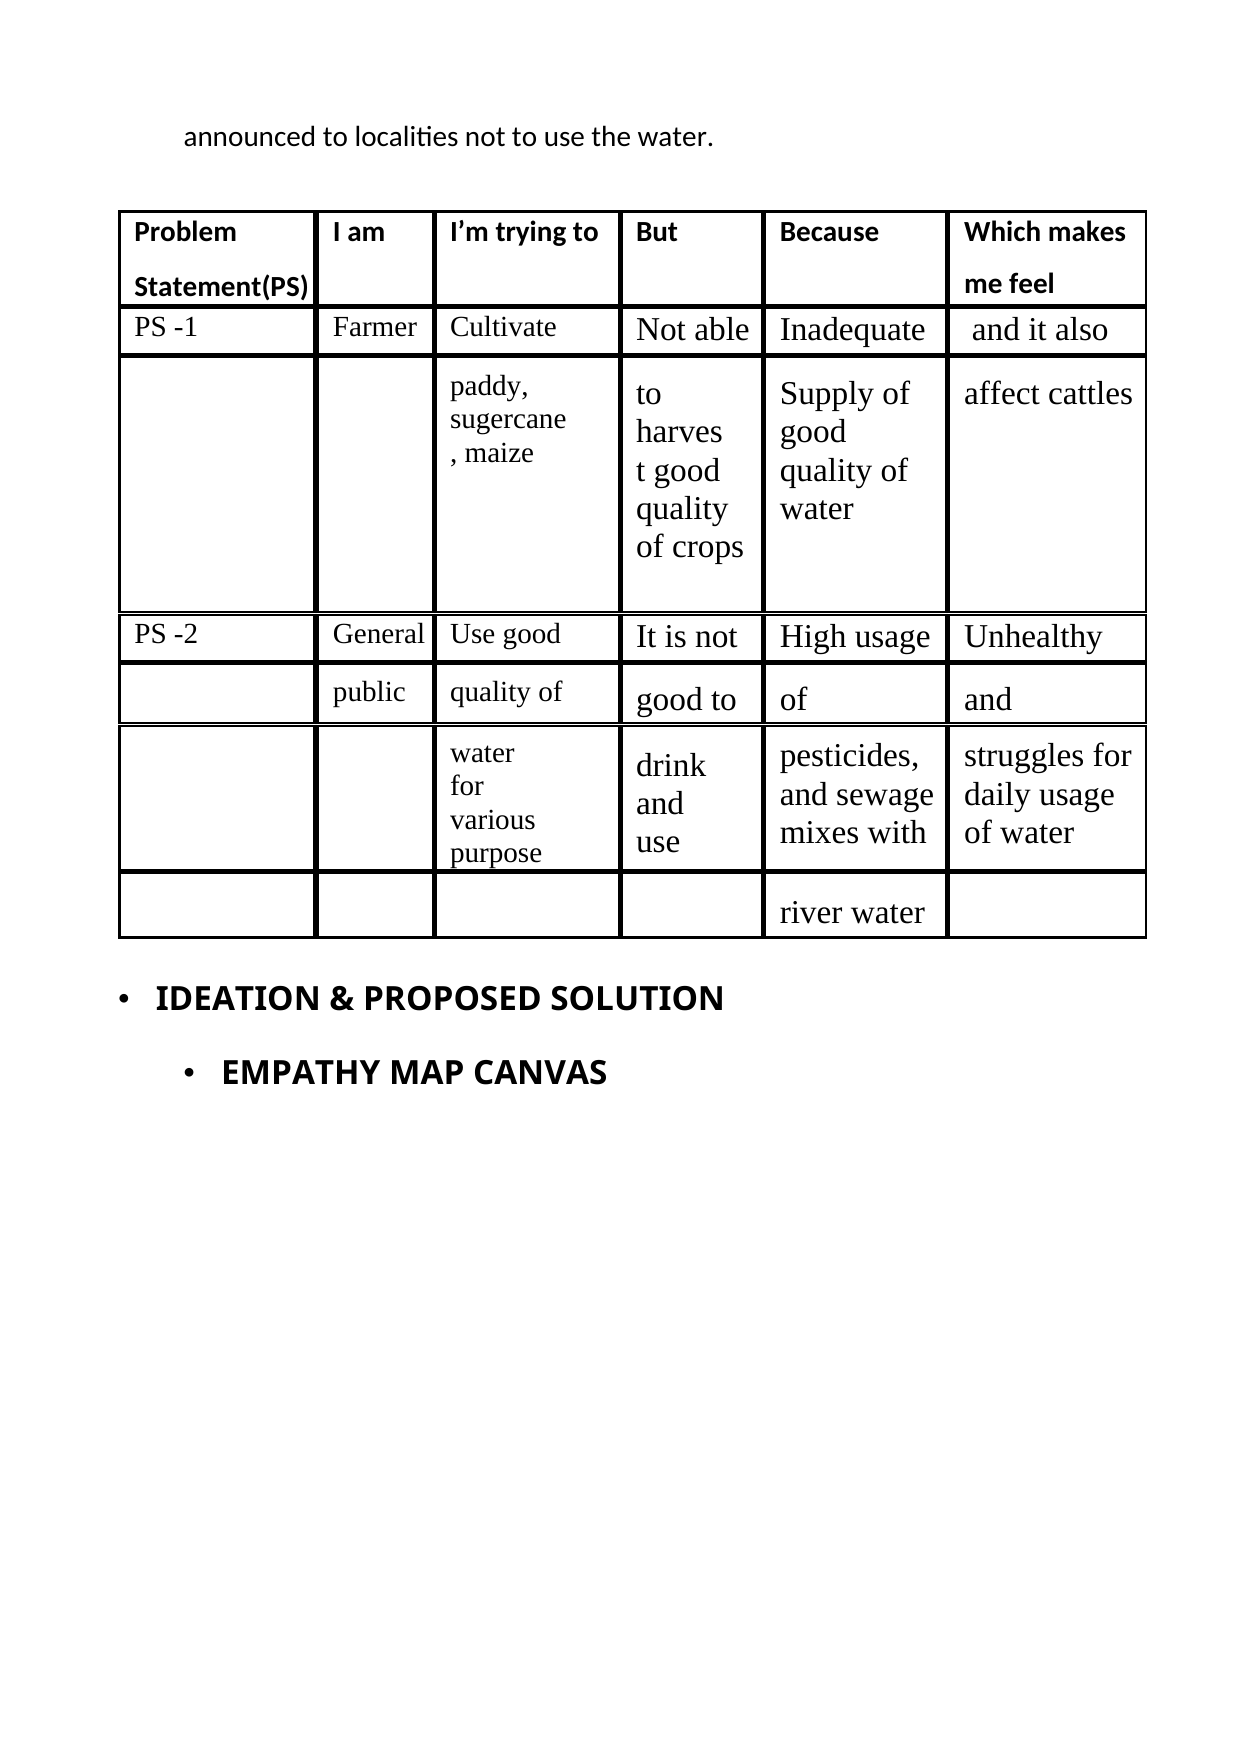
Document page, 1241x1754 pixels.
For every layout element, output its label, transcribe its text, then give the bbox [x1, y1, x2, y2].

table_header Which makes me feel [950, 213, 1145, 304]
table_cell Unhealthy [950, 616, 1145, 660]
table_cell to harvest good quality of crops [623, 358, 761, 611]
table_cell High usage [766, 616, 945, 660]
list EMPATHY MAP CANVAS [183, 1049, 1122, 1094]
table_cell paddy, sugercane, maize [437, 358, 618, 611]
table_cell PS -2 [121, 616, 313, 660]
table_cell [121, 874, 313, 936]
table_cell struggles for daily usage of water [950, 727, 1145, 869]
table_cell Cultivate [437, 309, 618, 353]
table_cell pesticides, and sewage mixes with [766, 727, 945, 869]
table_cell Inadequate [766, 309, 945, 353]
table_cell [437, 874, 618, 936]
table_cell river water [766, 874, 945, 936]
table_cell Not able [623, 309, 761, 353]
text announced to localities not to use the water. [183, 118, 943, 154]
table_cell [121, 358, 313, 611]
table_header Problem Statement(PS) [121, 213, 313, 304]
table_cell quality of [437, 665, 618, 722]
table_cell It is not [623, 616, 761, 660]
table_cell Farmer [319, 309, 432, 353]
table_cell of [766, 665, 945, 722]
table_header I’m trying to [437, 213, 618, 304]
table_cell [950, 874, 1145, 936]
table_header Because [766, 213, 945, 304]
table_cell drink and use [623, 727, 761, 869]
table_cell [623, 874, 761, 936]
table_cell [121, 727, 313, 869]
table_cell [319, 358, 432, 611]
list IDEATION & PROPOSED SOLUTION [118, 975, 1066, 1020]
table_header I am [319, 213, 432, 304]
table_cell Supply of good quality of water [766, 358, 945, 611]
table_header But [623, 213, 761, 304]
table_cell [121, 665, 313, 722]
table_cell good to [623, 665, 761, 722]
table_cell water for various purpose [437, 727, 618, 869]
table_cell General [319, 616, 432, 660]
table_cell PS -1 [121, 309, 313, 353]
table_cell [319, 727, 432, 869]
table_cell public [319, 665, 432, 722]
table_cell affect cattles [950, 358, 1145, 611]
table_cell and [950, 665, 1145, 722]
table_cell Use good [437, 616, 618, 660]
table_cell [319, 874, 432, 936]
table_cell and it also [950, 309, 1145, 353]
